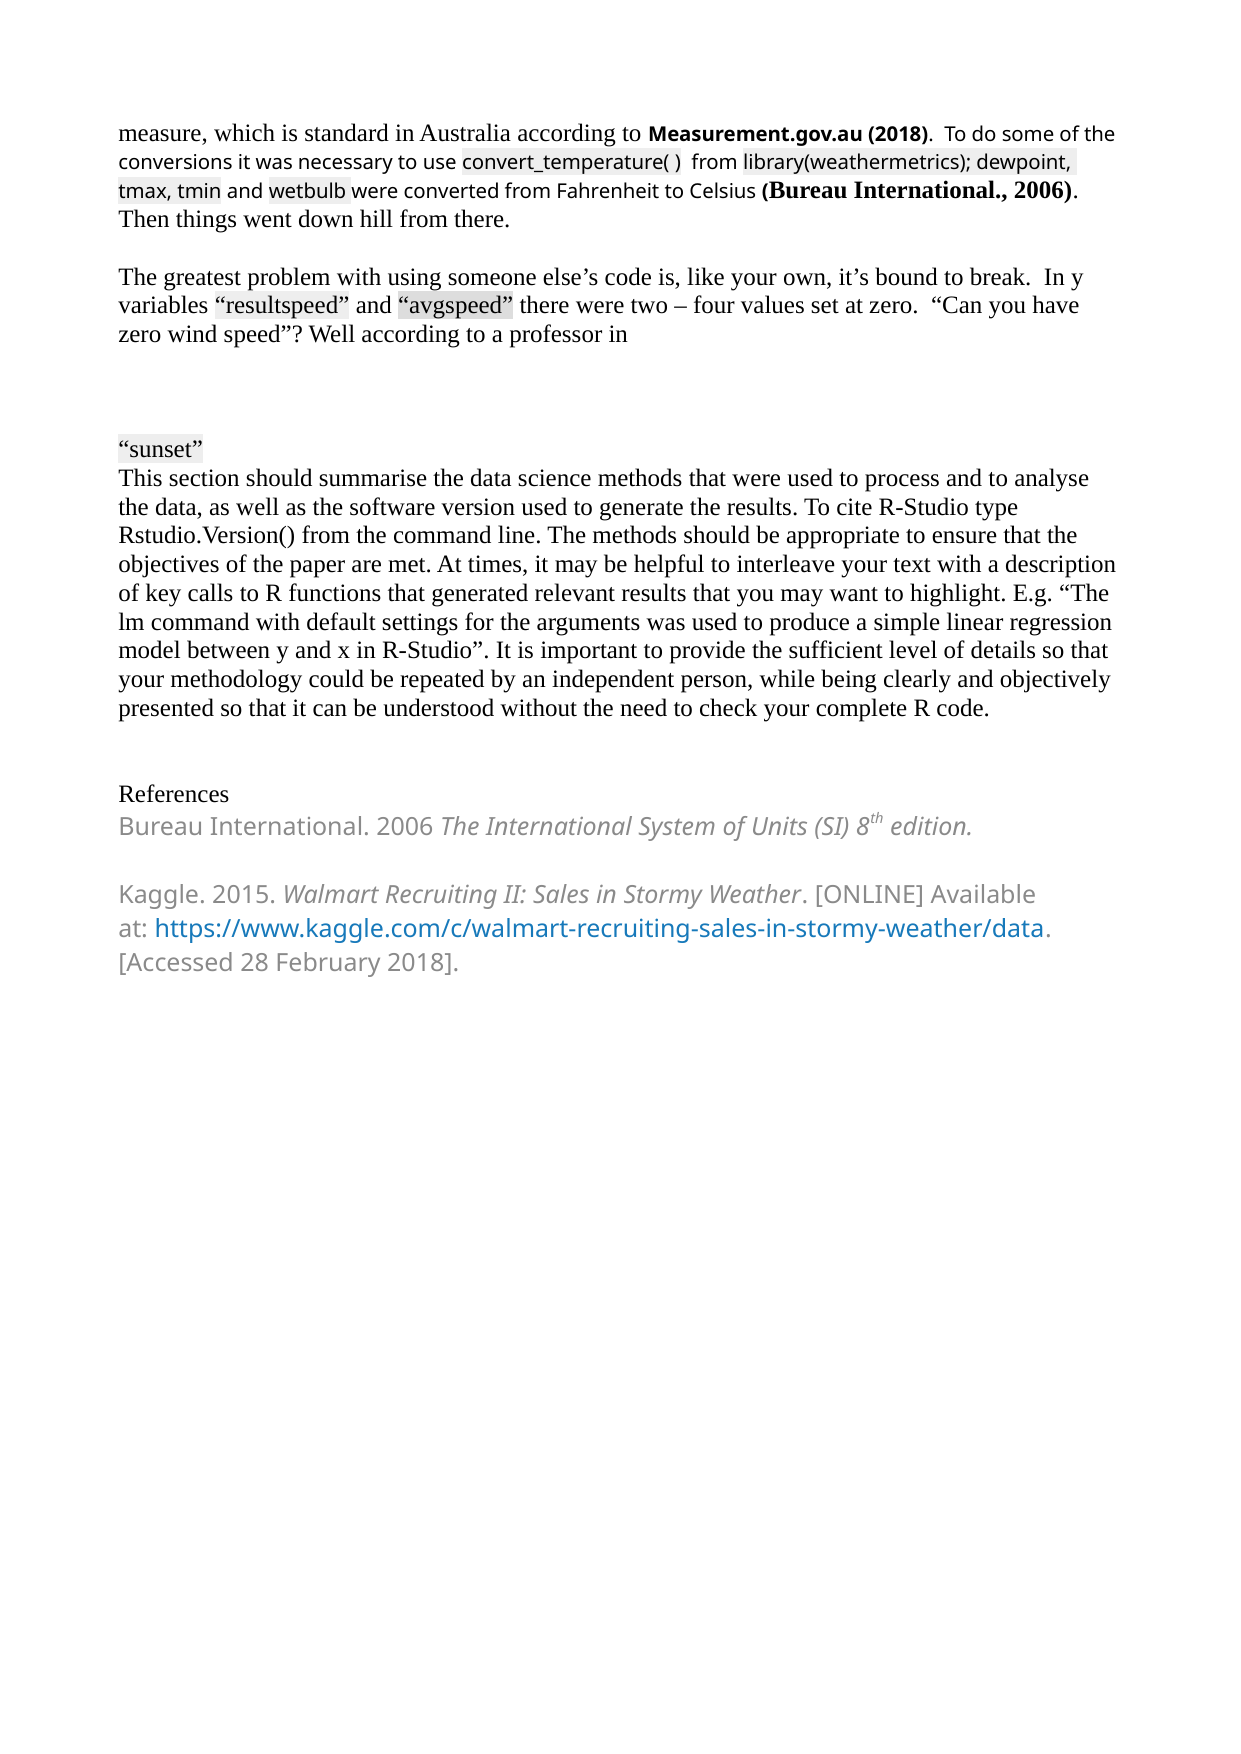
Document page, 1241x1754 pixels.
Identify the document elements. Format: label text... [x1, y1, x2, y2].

text The greatest problem with using someone else’s code is, like your own, it’s bound to break. In y variables “resultspeed” and “avgspeed” there were two – four values set at zero. “Can you have zero wind speed”? Well according to a professor in [118, 262, 1122, 348]
text measure, which is standard in Australia according to Measurement.gov.au (2018). To do some of the conversions it was necessary to use convert_temperature( ) from library(weathermetrics); dewpoint, tmax, tmin and wetbulb were converted from Fahrenheit to Celsius (Bureau International., 2006). Then things went down hill from there. [118, 118, 1122, 233]
text References [118, 779, 1122, 808]
text Bureau International. 2006 The International System of Units (SI) 8th edition. [118, 808, 1122, 842]
text This section should summarise the data science methods that were used to process and to analyse the data, as well as the software version used to generate the results. To cite R-Studio type Rstudio.Version() from the command line. The methods should be appropriate to ensure that the objectives of the paper are met. At times, it may be helpful to interleave your text with a description of key calls to R functions that generated relevant results that you may want to highlight. E.g. “The lm command with default settings for the arguments was used to produce a simple linear regression model between y and x in R-Studio”. It is important to provide the sufficient level of details so that your methodology could be repeated by an independent person, while being clearly and objectively presented so that it can be understood without the need to check your complete R code. [118, 463, 1122, 722]
text “sunset” [118, 434, 1122, 463]
text Kaggle. 2015. Walmart Recruiting II: Sales in Stormy Weather. [ONLINE] Available at: https://www.kaggle.com/c/walmart-recruiting-sales-in-stormy-weather/data. [Accessed 28 February 2018]. [118, 876, 1122, 978]
